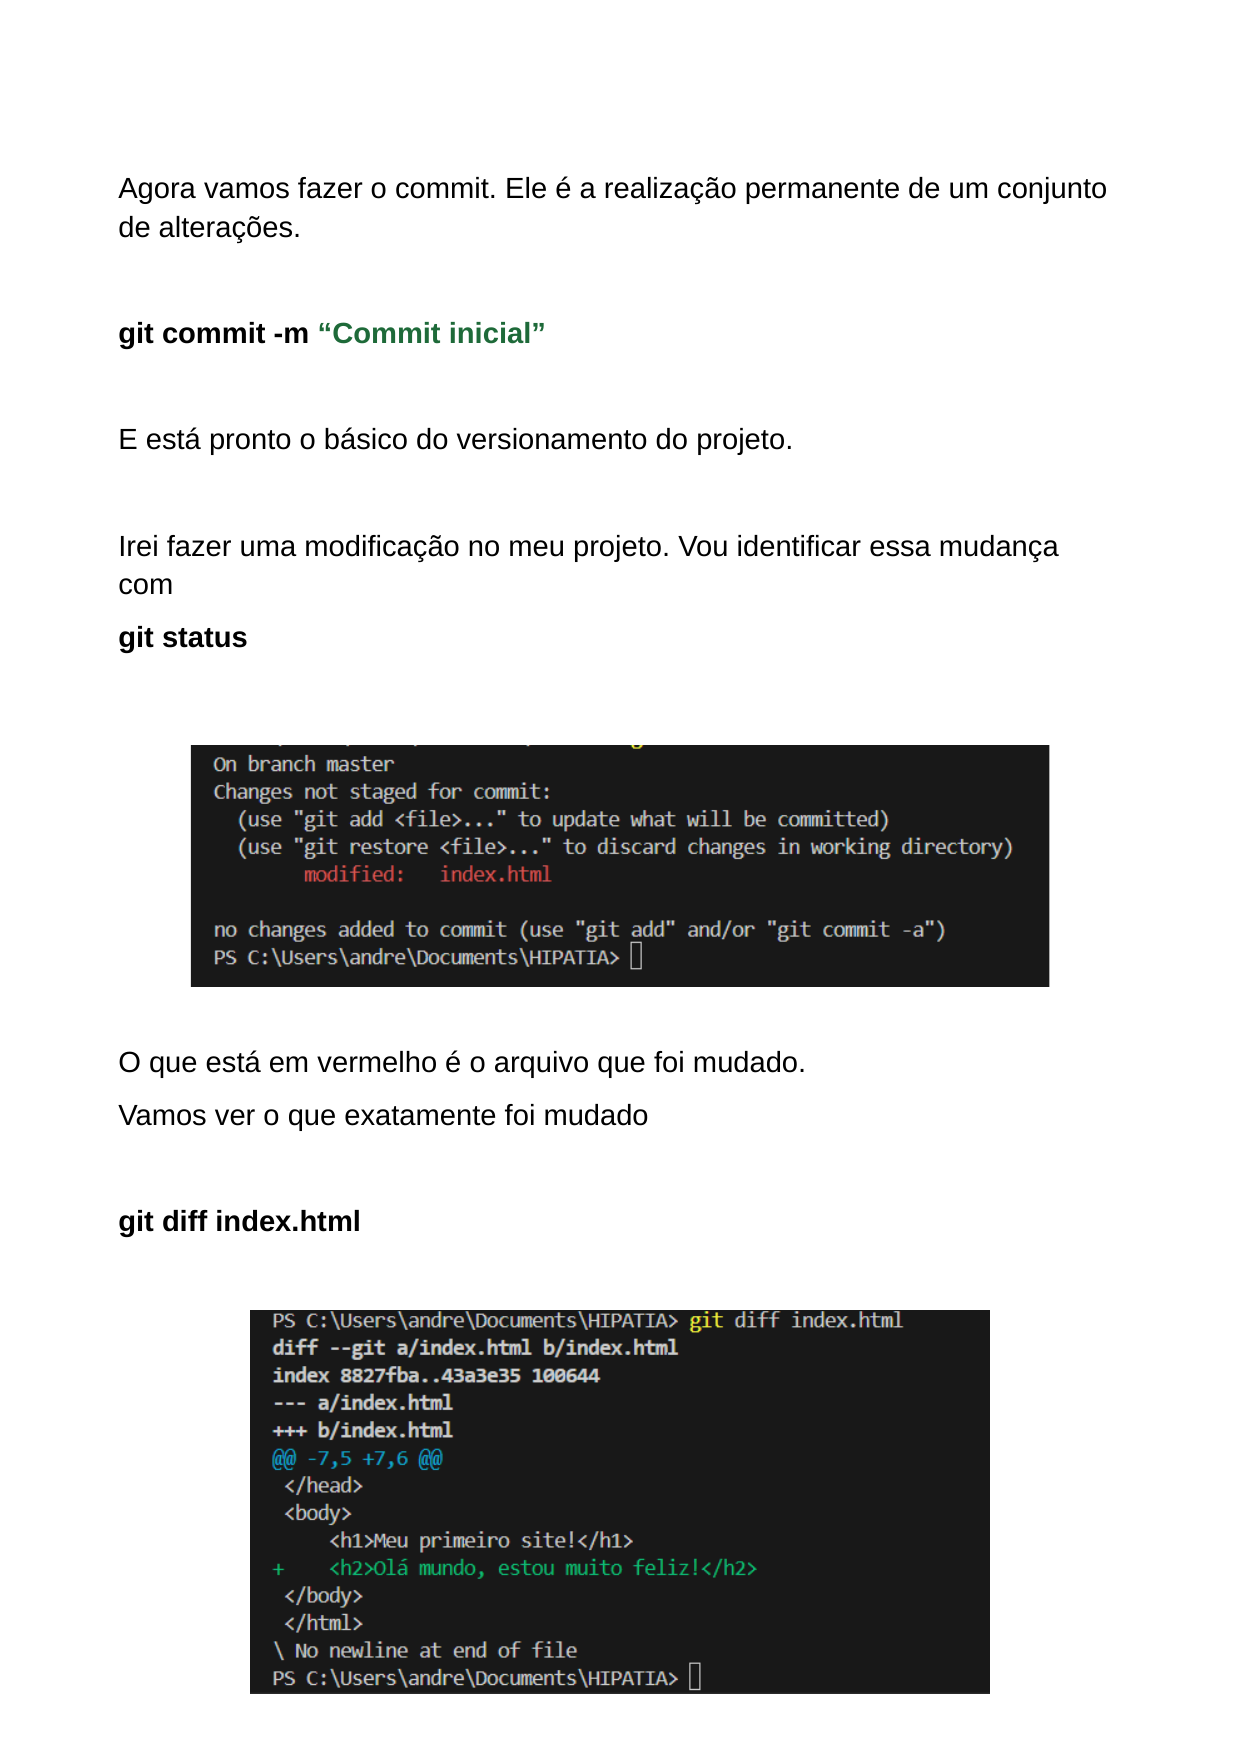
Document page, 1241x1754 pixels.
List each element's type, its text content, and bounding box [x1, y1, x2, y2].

text E está pronto o básico do versionamento do projeto. [118, 422, 1122, 456]
text O que está em vermelho é o arquivo que foi mudado. [118, 1044, 1122, 1078]
picture [250, 1310, 990, 1694]
text git status [118, 620, 1122, 654]
text Agora vamos fazer o commit. Ele é a realização permanente de um conjunto de alterações. [118, 171, 1122, 243]
picture [190, 745, 1050, 987]
text Irei fazer uma modificação no meu projeto. Vou identificar essa mudança com [118, 528, 1122, 601]
text git diff index.html [118, 1204, 1122, 1237]
text Vamos ver o que exatamente foi mudado [118, 1098, 1122, 1131]
text git commit -m “Commit inicial” [118, 316, 1122, 349]
